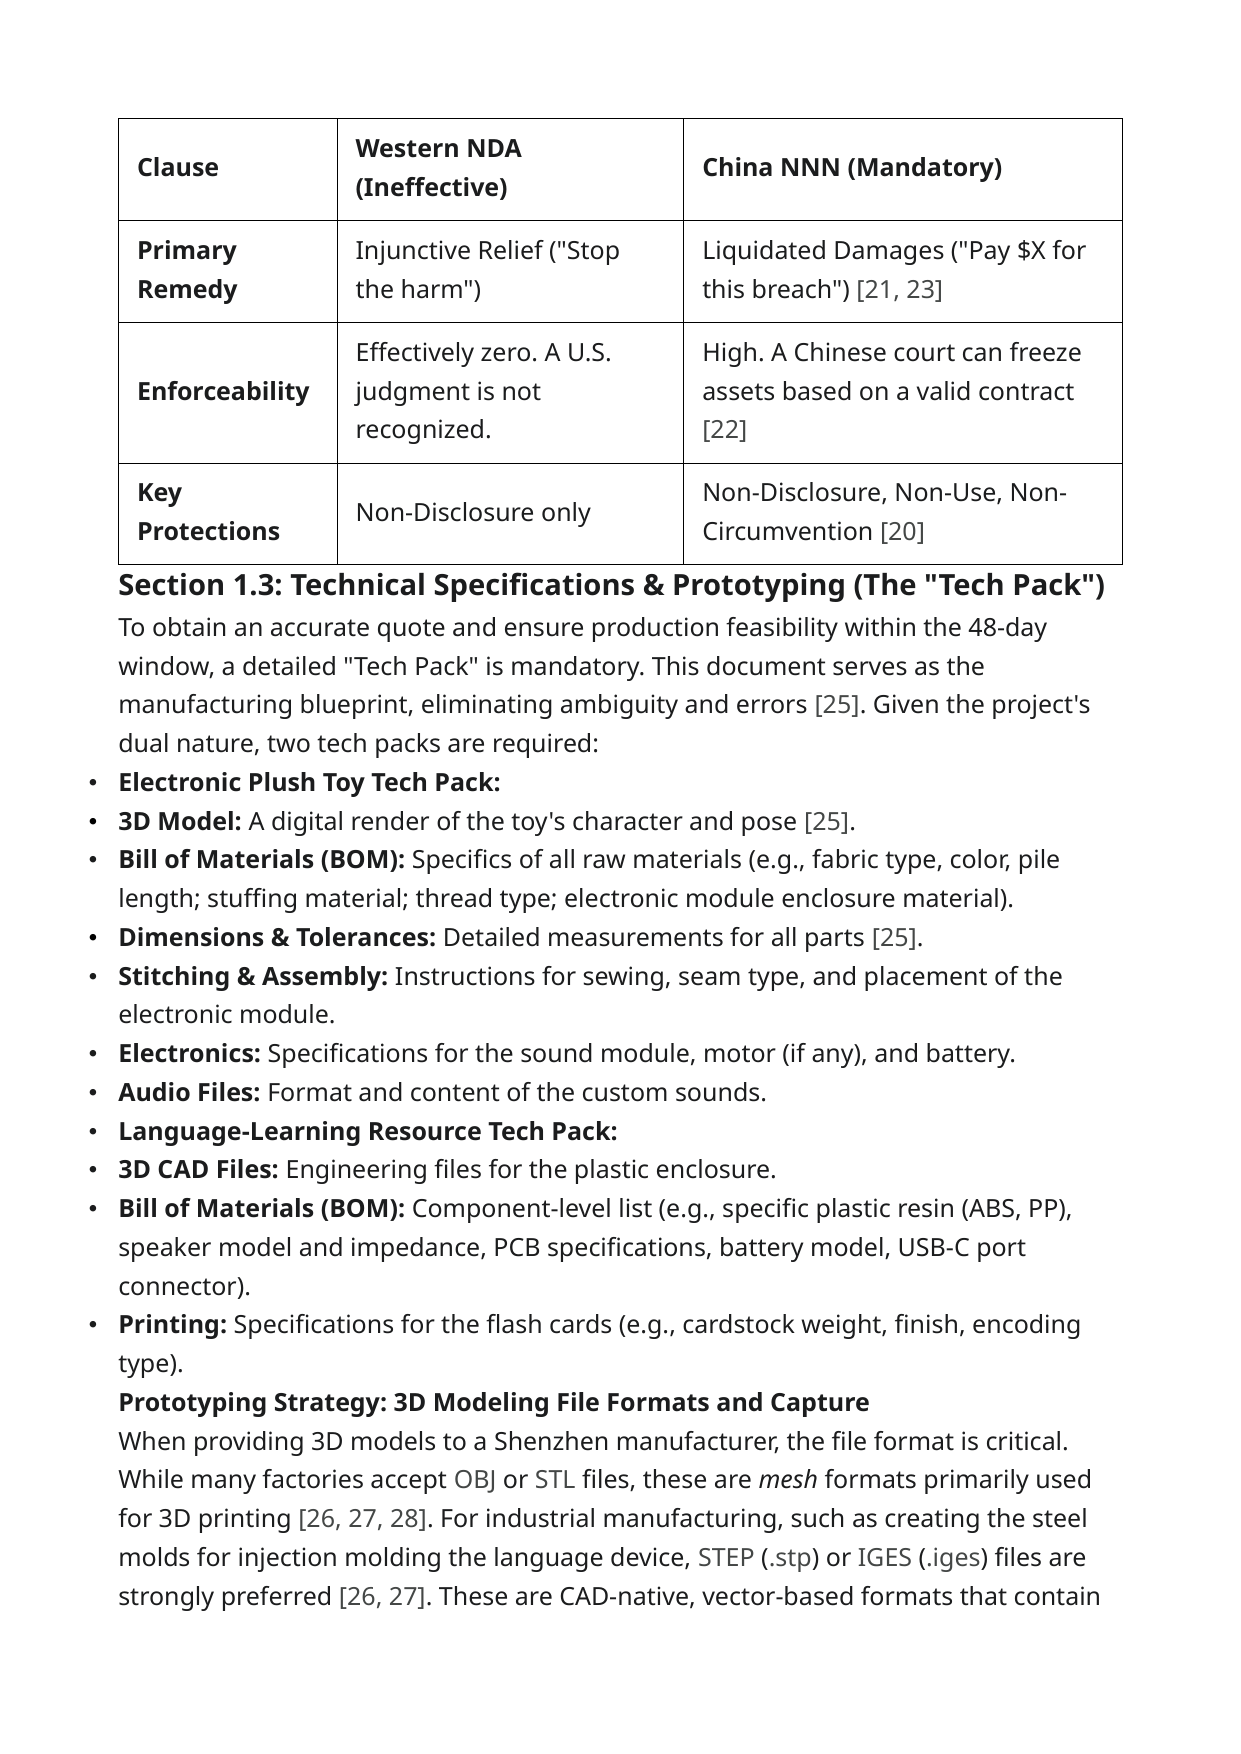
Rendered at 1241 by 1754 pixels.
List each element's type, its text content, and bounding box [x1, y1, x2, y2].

text To obtain an accurate quote and ensure production feasibility within the 48-day window, a detailed "Tech Pack" is mandatory. This document serves as the manufacturing blueprint, eliminating ambiguity and errors [25]. Given the project's dual nature, two tech packs are required: [118, 610, 1122, 760]
subtitle Prototyping Strategy: 3D Modeling File Formats and Capture [118, 1385, 1122, 1419]
table_header Clause [119, 119, 337, 220]
list Bill of Materials (BOM): Component-level list (e.g., specific plastic resin (ABS, PP), speaker model and impedance, PCB specifications, battery model, USB-C port connector). [118, 1191, 1122, 1302]
table_cell Liquidated Damages ("Pay $X for this breach") [21, 23] [684, 221, 1122, 322]
list Stitching & Assembly: Instructions for sewing, seam type, and placement of the electronic module. [118, 958, 1122, 1031]
list Language-Learning Resource Tech Pack: [118, 1113, 1122, 1147]
list Electronic Plush Toy Tech Pack: [118, 765, 1122, 799]
table_cell Non-Disclosure only [338, 464, 683, 564]
table_cell Enforceability [119, 323, 337, 462]
list Bill of Materials (BOM): Specifics of all raw materials (e.g., fabric type, color, pile length; stuffing material; thread type; electronic module enclosure material). [118, 842, 1122, 915]
list Audio Files: Format and content of the custom sounds. [118, 1075, 1122, 1109]
list Printing: Specifications for the flash cards (e.g., cardstock weight, finish, encoding type). [118, 1307, 1122, 1380]
subtitle Section 1.3: Technical Specifications & Prototyping (The "Tech Pack") [118, 565, 1122, 604]
table_cell Effectively zero. A U.S. judgment is not recognized. [338, 323, 683, 462]
text When providing 3D models to a Shenzhen manufacturer, the file format is critical. While many factories accept OBJ or STL files, these are mesh formats primarily used for 3D printing [26, 27, 28]. For industrial manufacturing, such as creating the steel molds for injection molding the language device, STEP (.stp) or IGES (.iges) files are strongly preferred [26, 27]. These are CAD-native, vector-based formats that contain [118, 1423, 1122, 1612]
table_header China NNN (Mandatory) [684, 119, 1122, 220]
table_cell Key Protections [119, 464, 337, 564]
table_header Western NDA (Ineffective) [338, 119, 683, 220]
table_cell Non-Disclosure, Non-Use, Non-Circumvention [20] [684, 464, 1122, 564]
list Dimensions & Tolerances: Detailed measurements for all parts [25]. [118, 920, 1122, 954]
table_cell Primary Remedy [119, 221, 337, 322]
table_cell High. A Chinese court can freeze assets based on a valid contract [22] [684, 323, 1122, 462]
list 3D CAD Files: Engineering files for the plastic enclosure. [118, 1152, 1122, 1186]
list Electronics: Specifications for the sound module, motor (if any), and battery. [118, 1036, 1122, 1070]
table_cell Injunctive Relief ("Stop the harm") [338, 221, 683, 322]
list 3D Model: A digital render of the toy's character and pose [25]. [118, 803, 1122, 837]
